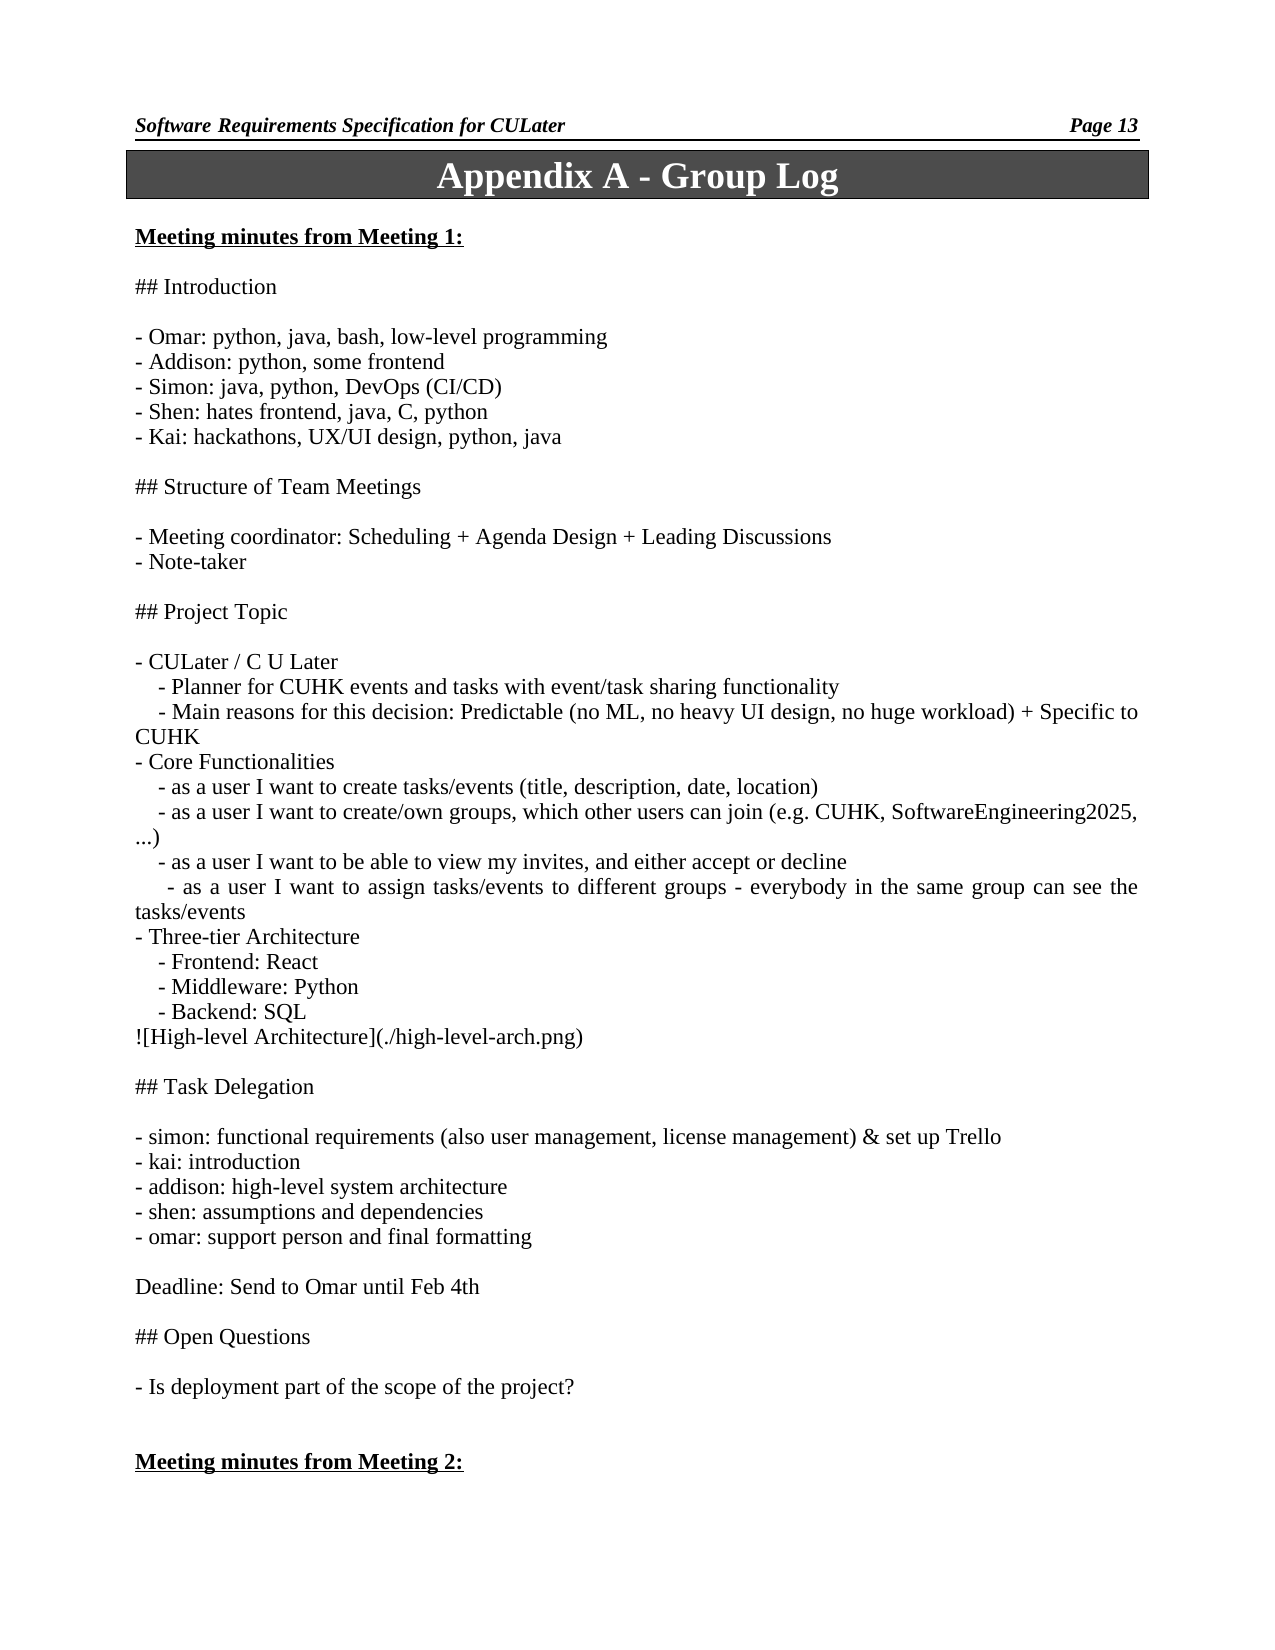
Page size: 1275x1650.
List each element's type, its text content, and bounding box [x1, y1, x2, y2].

text - omar: support person and final formatting [135, 1224, 1140, 1249]
text ## Project Topic [135, 599, 1140, 624]
text - kai: introduction [135, 1149, 1140, 1174]
text - Is deployment part of the scope of the project? [135, 1374, 1140, 1399]
text - as a user I want to be able to view my invites, and either accept or decline [135, 849, 1140, 874]
text Meeting minutes from Meeting 1: [135, 224, 1140, 249]
text - as a user I want to create/own groups, which other users can join (e.g. CUHK, SoftwareEngineering2025, ...) [135, 799, 1140, 849]
text ## Introduction [135, 274, 1140, 299]
text - Three-tier Architecture [135, 924, 1140, 949]
text - Meeting coordinator: Scheduling + Agenda Design + Leading Discussions [135, 524, 1140, 549]
text - Main reasons for this decision: Predictable (no ML, no heavy UI design, no huge workload) + Specific to CUHK [135, 699, 1140, 749]
text ## Task Delegation [135, 1074, 1140, 1099]
text - Middleware: Python [135, 974, 1140, 999]
text - Core Functionalities [135, 749, 1140, 774]
text - Omar: python, java, bash, low-level programming [135, 324, 1140, 349]
text - Simon: java, python, DevOps (CI/CD) [135, 374, 1140, 399]
text - simon: functional requirements (also user management, license management) & set up Trello [135, 1124, 1140, 1149]
text - as a user I want to create tasks/events (title, description, date, location) [135, 774, 1140, 799]
text - Addison: python, some frontend [135, 349, 1140, 374]
text Deadline: Send to Omar until Feb 4th [135, 1274, 1140, 1299]
text - Backend: SQL [135, 999, 1140, 1024]
text - Frontend: React [135, 949, 1140, 974]
text - Shen: hates frontend, java, C, python [135, 399, 1140, 424]
text - as a user I want to assign tasks/events to different groups - everybody in the same group can see the tasks/events [135, 874, 1140, 924]
text ![High-level Architecture](./high-level-arch.png) [135, 1024, 1140, 1049]
text ## Structure of Team Meetings [135, 474, 1140, 499]
text - shen: assumptions and dependencies [135, 1199, 1140, 1224]
text ## Open Questions [135, 1324, 1140, 1349]
text Meeting minutes from Meeting 2: [135, 1449, 1140, 1474]
text - addison: high-level system architecture [135, 1174, 1140, 1199]
text - Kai: hackathons, UX/UI design, python, java [135, 424, 1140, 449]
text - Note-taker [135, 549, 1140, 574]
text - CULater / C U Later [135, 649, 1140, 674]
text Appendix A - Group Log [127, 151, 1148, 198]
text - Planner for CUHK events and tasks with event/task sharing functionality [135, 674, 1140, 699]
